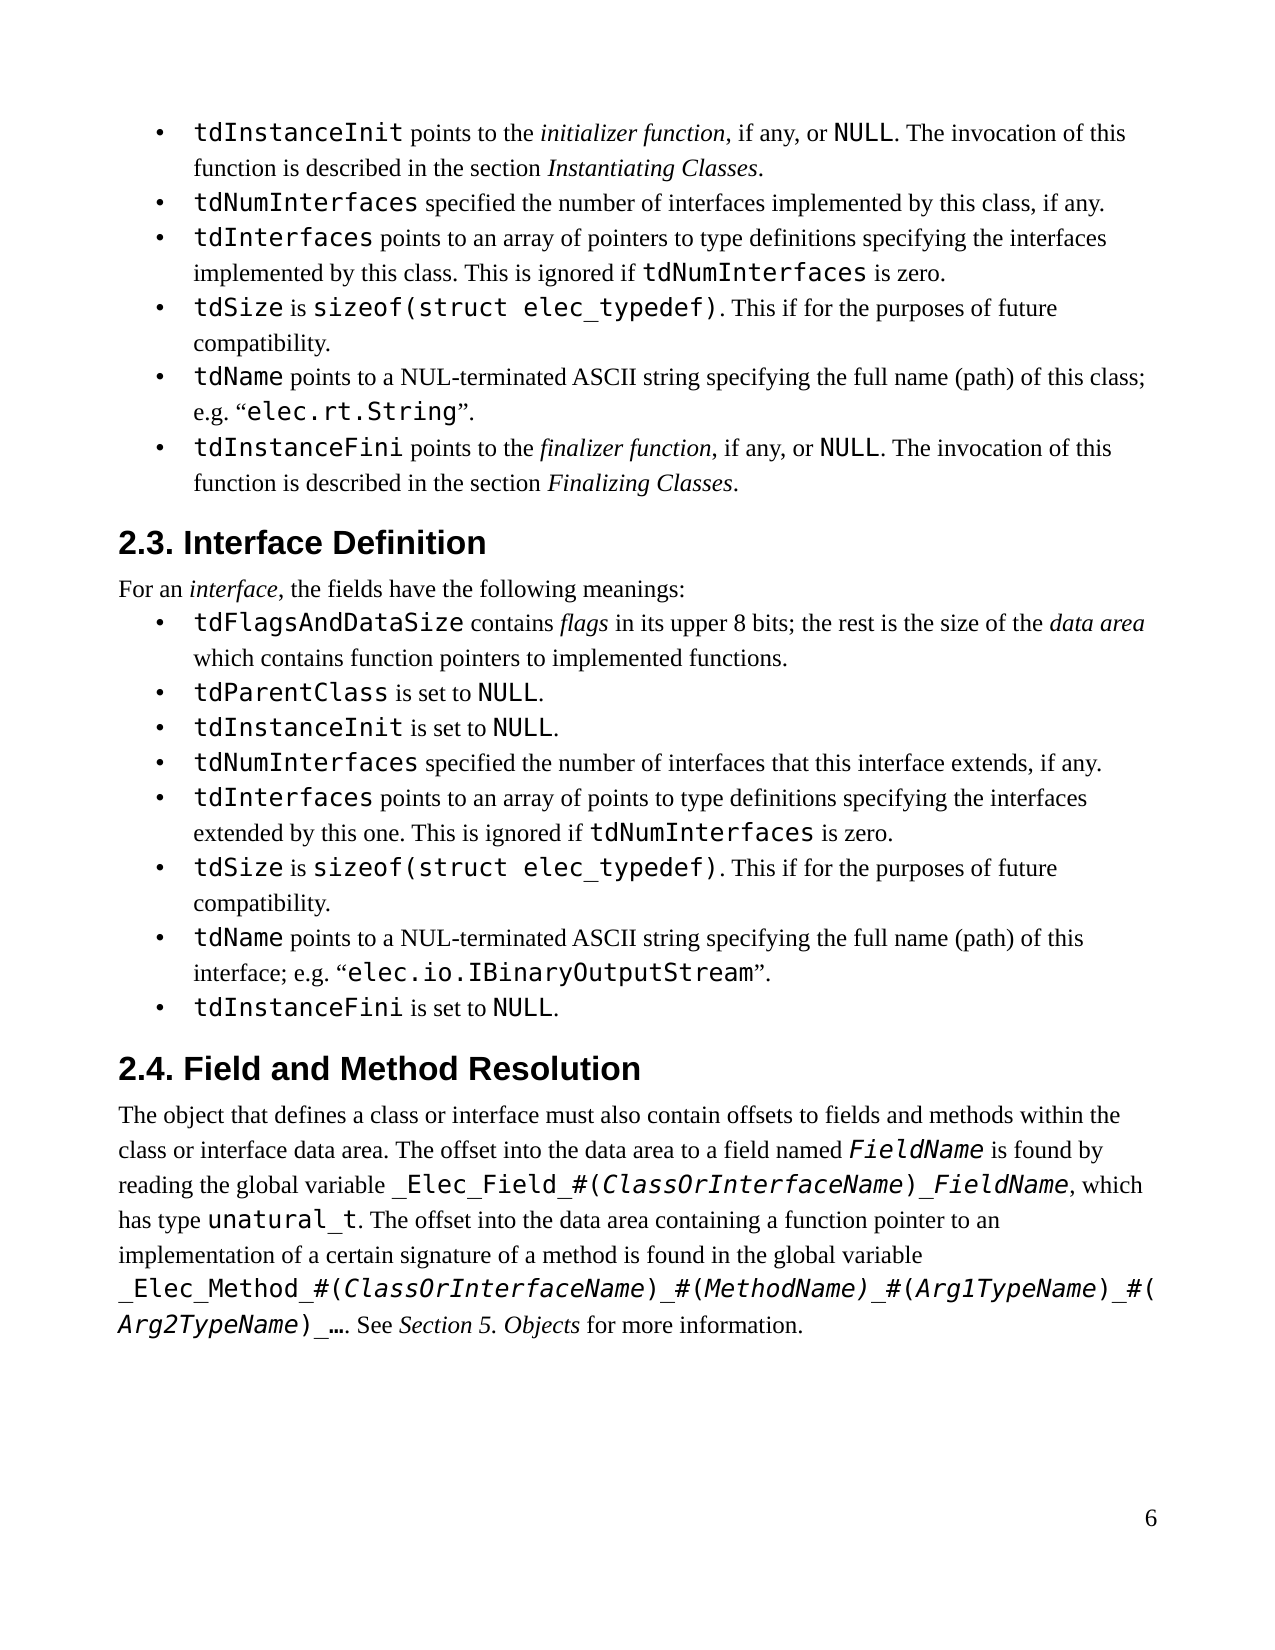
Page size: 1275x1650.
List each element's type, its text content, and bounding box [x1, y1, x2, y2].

text The object that defines a class or interface must also contain offsets to fields and methods within the class or interface data area. The offset into the data area to a field named FieldName is found by reading the global variable _Elec_Field_#(ClassOrInterfaceName)_FieldName, which has type unatural_t. The offset into the data area containing a function pointer to an implementation of a certain signature of a method is found in the global variable _Elec_Method_#(ClassOrInterfaceName)_#(MethodName)_#(Arg1TypeName)_#(Arg2TypeName)_…. See Section 5. Objects for more information. [118, 1100, 1157, 1339]
list tdInterfaces points to an array of pointers to type definitions specifying the interfaces implemented by this class. This is ignored if tdNumInterfaces is zero. [156, 223, 1157, 287]
list tdInstanceFini is set to NULL. [156, 993, 1157, 1022]
list tdInstanceFini points to the finalizer function, if any, or NULL. The invocation of this function is described in the section Finalizing Classes. [156, 433, 1157, 496]
list tdSize is sizeof(struct elec_typedef). This if for the purposes of future compatibility. [156, 853, 1157, 917]
subtitle 2.3. Interface Definition [118, 523, 1157, 562]
list tdInterfaces points to an array of points to type definitions specifying the interfaces extended by this one. This is ignored if tdNumInterfaces is zero. [156, 783, 1157, 848]
list tdNumInterfaces specified the number of interfaces that this interface extends, if any. [156, 748, 1157, 777]
list tdInstanceInit is set to NULL. [156, 713, 1157, 742]
list tdName points to a NUL-terminated ASCII string specifying the full name (path) of this interface; e.g. “elec.io.IBinaryOutputStream”. [156, 923, 1157, 987]
list tdName points to a NUL-terminated ASCII string specifying the full name (path) of this class; e.g. “elec.rt.String”. [156, 362, 1157, 427]
list tdInstanceInit points to the initializer function, if any, or NULL. The invocation of this function is described in the section Instantiating Classes. [156, 118, 1157, 182]
list tdSize is sizeof(struct elec_typedef). This if for the purposes of future compatibility. [156, 293, 1157, 357]
list tdParentClass is set to NULL. [156, 678, 1157, 707]
list tdFlagsAndDataSize contains flags in its upper 8 bits; the rest is the size of the data area which contains function pointers to implemented functions. [156, 608, 1157, 672]
subtitle 2.4. Field and Method Resolution [118, 1049, 1157, 1088]
text For an interface, the fields have the following meanings: [118, 574, 1157, 603]
list tdNumInterfaces specified the number of interfaces implemented by this class, if any. [156, 188, 1157, 217]
